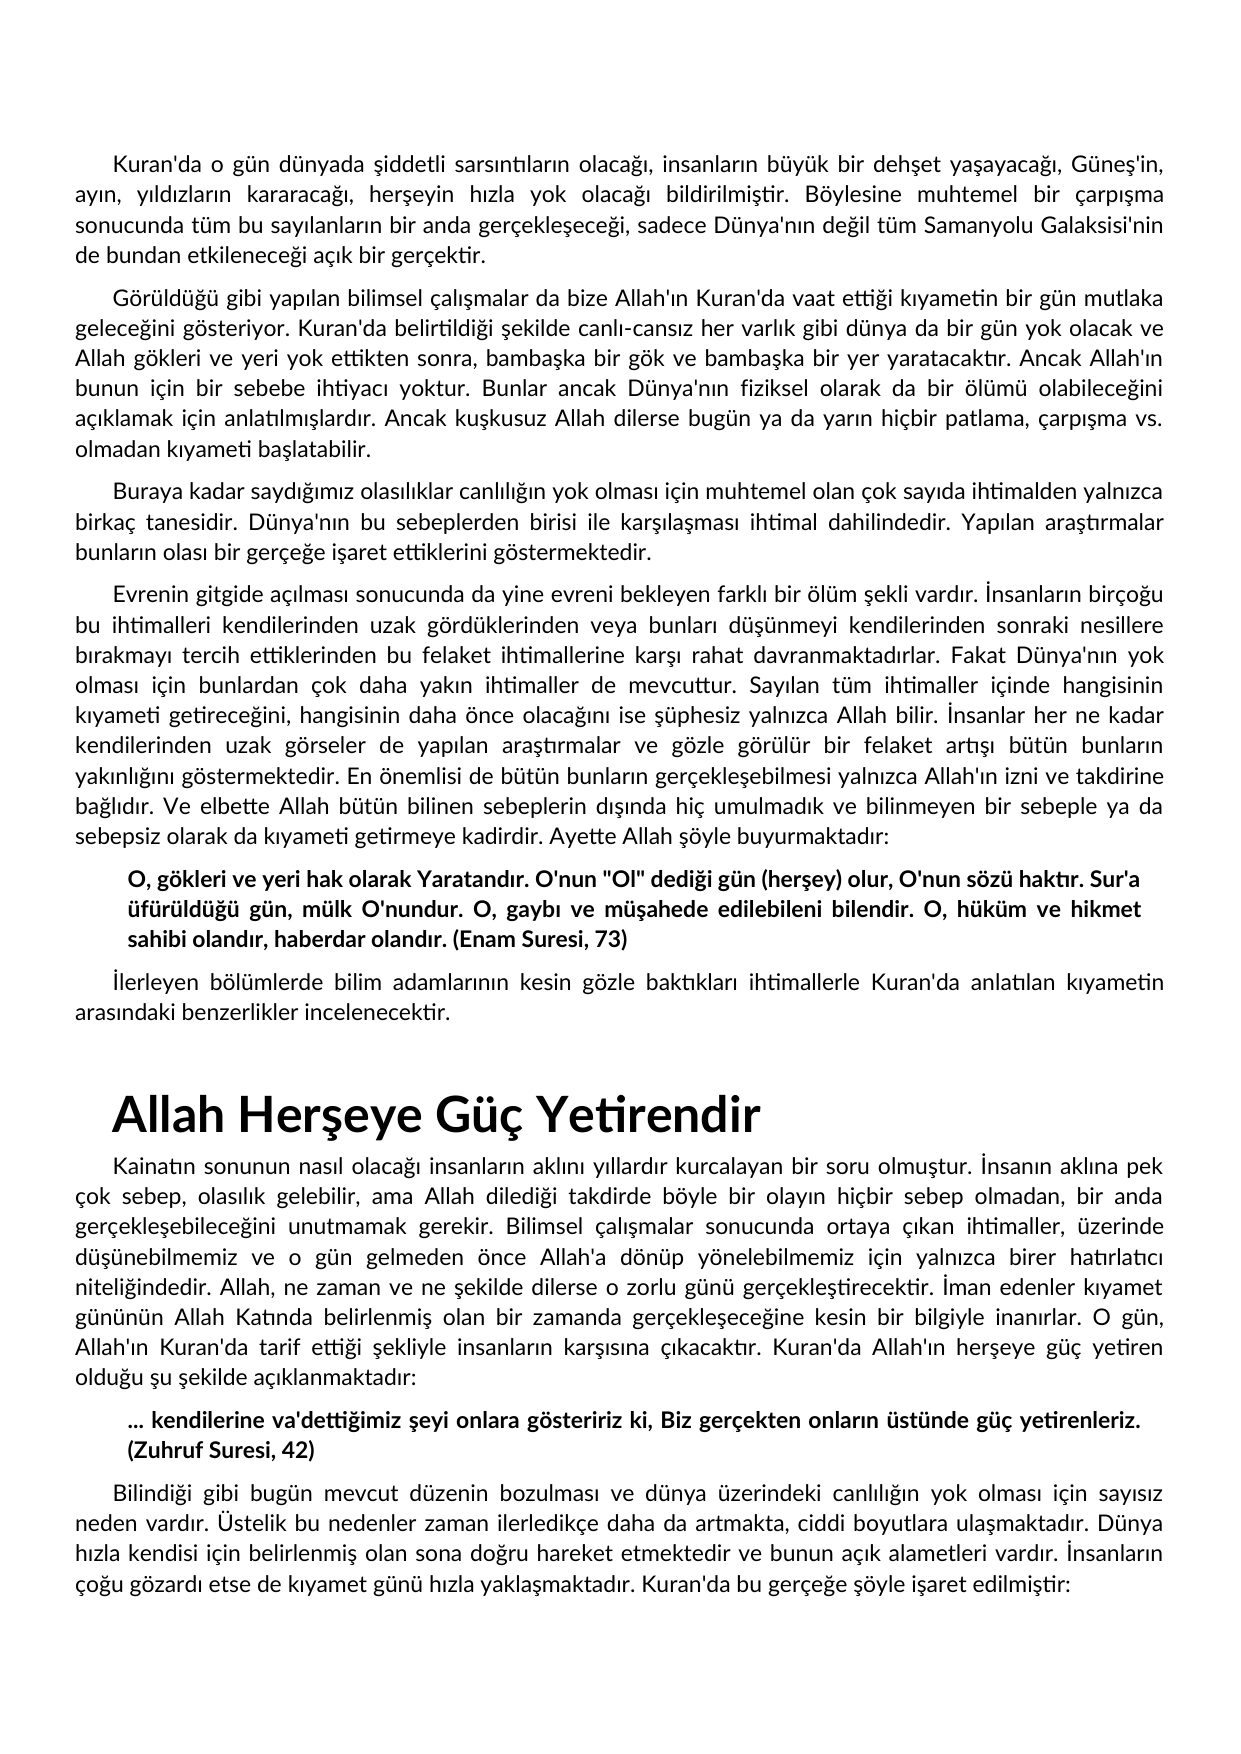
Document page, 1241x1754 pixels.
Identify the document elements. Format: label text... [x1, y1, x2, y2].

text Kainatın sonunun nasıl olacağı insanların aklını yıllardır kurcalayan bir soru olmuştur. İnsanın aklına pek çok sebep, olasılık gelebilir, ama Allah dilediği takdirde böyle bir olayın hiçbir sebep olmadan, bir anda gerçekleşebileceğini unutmamak gerekir. Bilimsel çalışmalar sonucunda ortaya çıkan ihtimaller, üzerinde düşünebilmemiz ve o gün gelmeden önce Allah'a dönüp yönelebilmemiz için yalnızca birer hatırlatıcı niteliğindedir. Allah, ne zaman ve ne şekilde dilerse o zorlu günü gerçekleştirecektir. İman edenler kıyamet gününün Allah Katında belirlenmiş olan bir zamanda gerçekleşeceğine kesin bir bilgiyle inanırlar. O gün, Allah'ın Kuran'da tarif ettiği şekliyle insanların karşısına çıkacaktır. Kuran'da Allah'ın herşeye güç yetiren olduğu şu şekilde açıklanmaktadır: [75, 1152, 1165, 1391]
text İlerleyen bölümlerde bilim adamlarının kesin gözle baktıkları ihtimallerle Kuran'da anlatılan kıyametin arasındaki benzerlikler incelenecektir. [75, 968, 1165, 1025]
text O, gökleri ve yeri hak olarak Yaratandır. O'nun "Ol" dediği gün (herşey) olur, O'nun sözü haktır. Sur'a üfürüldüğü gün, mülk O'nundur. O, gaybı ve müşahede edilebileni bilendir. O, hüküm ve hikmet sahibi olandır, haberdar olandır. (Enam Suresi, 73) [127, 864, 1143, 952]
text ... kendilerine va'dettiğimiz şeyi onlara gösteririz ki, Biz gerçekten onların üstünde güç yetirenleriz. (Zuhruf Suresi, 42) [127, 1406, 1143, 1463]
subtitle Allah Herşeye Güç Yetirendir [112, 1083, 1165, 1143]
text Kuran'da o gün dünyada şiddetli sarsıntıların olacağı, insanların büyük bir dehşet yaşayacağı, Güneş'in, ayın, yıldızların kararacağı, herşeyin hızla yok olacağı bildirilmiştir. Böylesine muhtemel bir çarpışma sonucunda tüm bu sayılanların bir anda gerçekleşeceği, sadece Dünya'nın değil tüm Samanyolu Galaksisi'nin de bundan etkileneceği açık bir gerçektir. [75, 150, 1165, 268]
text Görüldüğü gibi yapılan bilimsel çalışmalar da bize Allah'ın Kuran'da vaat ettiği kıyametin bir gün mutlaka geleceğini gösteriyor. Kuran'da belirtildiği şekilde canlı-cansız her varlık gibi dünya da bir gün yok olacak ve Allah gökleri ve yeri yok ettikten sonra, bambaşka bir gök ve bambaşka bir yer yaratacaktır. Ancak Allah'ın bunun için bir sebebe ihtiyacı yoktur. Bunlar ancak Dünya'nın fiziksel olarak da bir ölümü olabileceğini açıklamak için anlatılmışlardır. Ancak kuşkusuz Allah dilerse bugün ya da yarın hiçbir patlama, çarpışma vs. olmadan kıyameti başlatabilir. [75, 283, 1165, 462]
text Bilindiği gibi bugün mevcut düzenin bozulması ve dünya üzerindeki canlılığın yok olması için sayısız neden vardır. Üstelik bu nedenler zaman ilerledikçe daha da artmakta, ciddi boyutlara ulaşmaktadır. Dünya hızla kendisi için belirlenmiş olan sona doğru hareket etmektedir ve bunun açık alametleri vardır. İnsanların çoğu gözardı etse de kıyamet günü hızla yaklaşmaktadır. Kuran'da bu gerçeğe şöyle işaret edilmiştir: [75, 1479, 1165, 1597]
text Evrenin gitgide açılması sonucunda da yine evreni bekleyen farklı bir ölüm şekli vardır. İnsanların birçoğu bu ihtimalleri kendilerinden uzak gördüklerinden veya bunları düşünmeyi kendilerinden sonraki nesillere bırakmayı tercih ettiklerinden bu felaket ihtimallerine karşı rahat davranmaktadırlar. Fakat Dünya'nın yok olması için bunlardan çok daha yakın ihtimaller de mevcuttur. Sayılan tüm ihtimaller içinde hangisinin kıyameti getireceğini, hangisinin daha önce olacağını ise şüphesiz yalnızca Allah bilir. İnsanlar her ne kadar kendilerinden uzak görseler de yapılan araştırmalar ve gözle görülür bir felaket artışı bütün bunların yakınlığını göstermektedir. En önemlisi de bütün bunların gerçekleşebilmesi yalnızca Allah'ın izni ve takdirine bağlıdır. Ve elbette Allah bütün bilinen sebeplerin dışında hiç umulmadık ve bilinmeyen bir sebeple ya da sebepsiz olarak da kıyameti getirmeye kadirdir. Ayette Allah şöyle buyurmaktadır: [75, 580, 1165, 849]
text Buraya kadar saydığımız olasılıklar canlılığın yok olması için muhtemel olan çok sayıda ihtimalden yalnızca birkaç tanesidir. Dünya'nın bu sebeplerden birisi ile karşılaşması ihtimal dahilindedir. Yapılan araştırmalar bunların olası bir gerçeğe işaret ettiklerini göstermektedir. [75, 477, 1165, 565]
